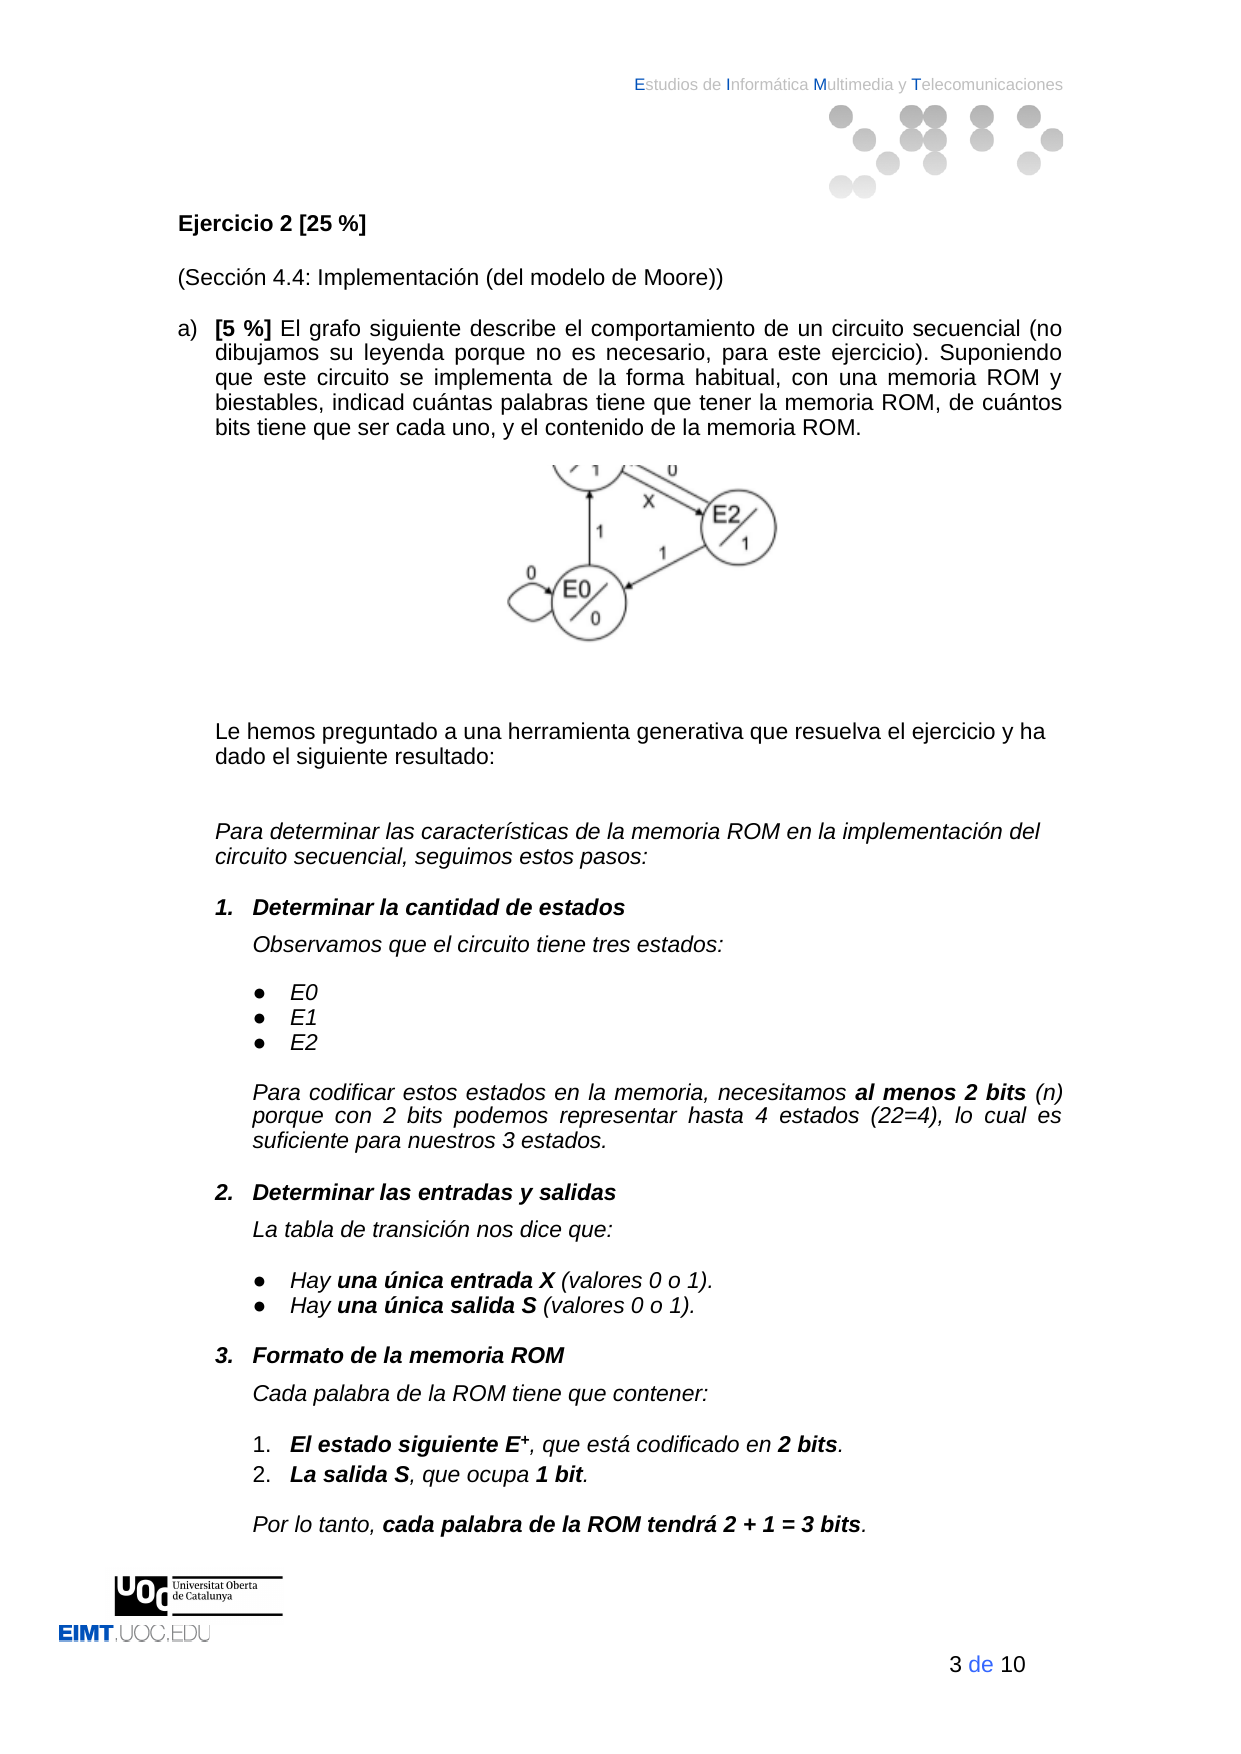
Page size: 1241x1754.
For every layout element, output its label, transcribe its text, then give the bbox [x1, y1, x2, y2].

subtitle dado el siguiente resultado: [215, 744, 1063, 769]
subtitle La tabla de transición nos dice que: [252, 1217, 1063, 1242]
subtitle Para codificar estos estados en la memoria, necesitamos al menos 2 bits (n) porque con 2 bits podemos representar hasta 4 estados (22=4), lo cual es suficiente para nuestros 3 estados. [252, 1079, 1063, 1154]
subtitle E2 [252, 1029, 1063, 1054]
subtitle Para determinar las características de la memoria ROM en la implementación del [215, 819, 1063, 844]
subtitle Determinar la cantidad de estados [215, 894, 1063, 919]
subtitle Hay una única entrada X (valores 0 o 1). [252, 1267, 1063, 1292]
subtitle Por lo tanto, cada palabra de la ROM tendrá 2 + 1 = 3 bits. [252, 1511, 1063, 1536]
subtitle Formato de la memoria ROM [215, 1342, 1063, 1367]
subtitle (Sección 4.4: Implementación (del modelo de Moore)) [177, 265, 1063, 290]
subtitle E1 [252, 1004, 1063, 1029]
subtitle [5 %] El grafo siguiente describe el comportamiento de un circuito secuencial (no dibujamos su leyenda porque no es necesario, para este ejercicio). Suponiendo que este circuito se implementa de la forma habitual, con una memoria ROM y biestables, indicad cuántas palabras tiene que tener la memoria ROM, de cuántos bits tiene que ser cada uno, y el contenido de la memoria ROM. [177, 315, 1063, 441]
subtitle La salida S, que ocupa 1 bit. [252, 1461, 1063, 1486]
subtitle Cada palabra de la ROM tiene que contener: [252, 1381, 1063, 1406]
picture [496, 465, 782, 649]
subtitle circuito secuencial, seguimos estos pasos: [215, 844, 1063, 869]
subtitle Observamos que el circuito tiene tres estados: [252, 933, 1063, 958]
subtitle E0 [252, 979, 1063, 1004]
subtitle Determinar las entradas y salidas [215, 1179, 1063, 1204]
picture [829, 94, 1064, 210]
subtitle Ejercicio 2 [25 %] [177, 210, 1063, 236]
picture [59, 1567, 285, 1642]
subtitle Le hemos preguntado a una herramienta generativa que resuelva el ejercicio y ha [215, 719, 1063, 744]
subtitle El estado siguiente E+, que está codificado en 2 bits. [252, 1431, 1063, 1461]
subtitle Hay una única salida S (valores 0 o 1). [252, 1292, 1063, 1317]
